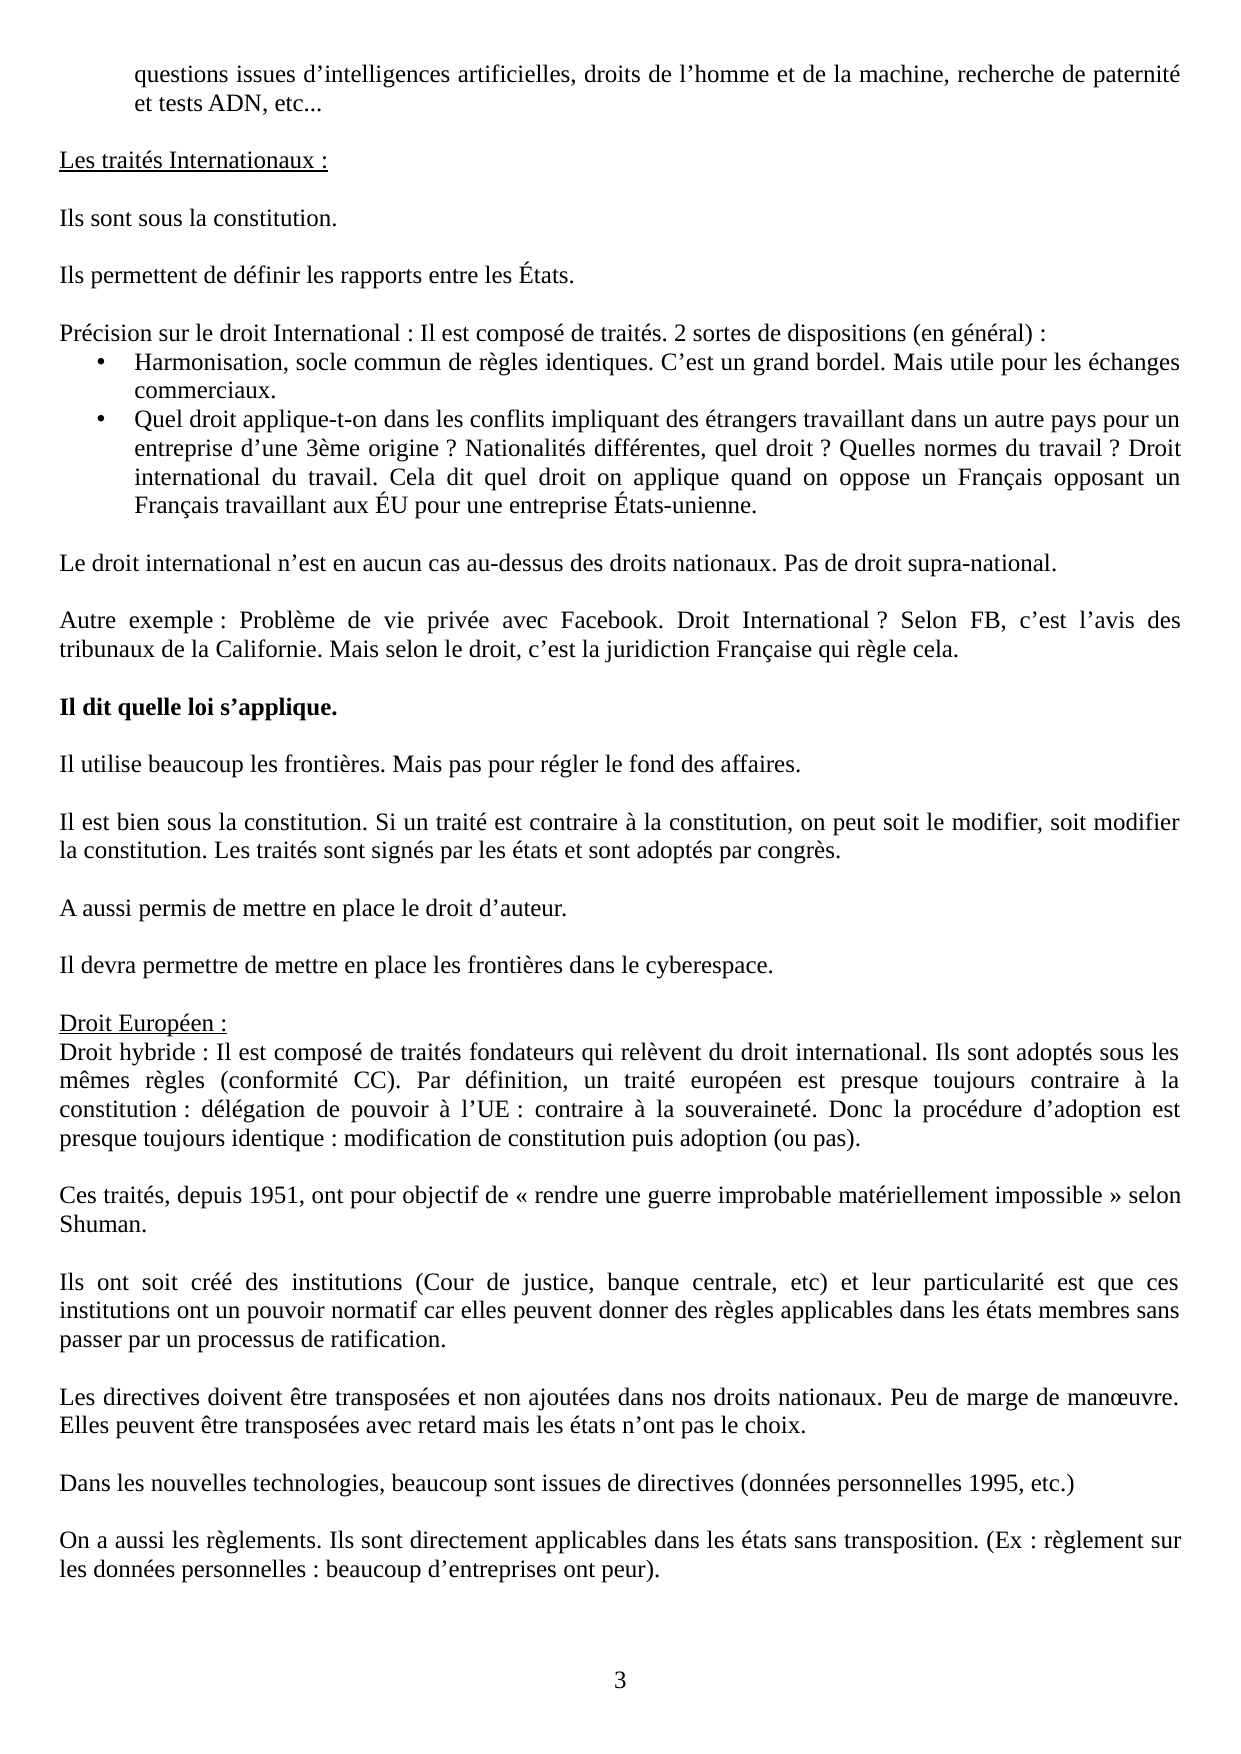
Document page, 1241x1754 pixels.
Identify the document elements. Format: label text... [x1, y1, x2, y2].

text Les directives doivent être transposées et non ajoutées dans nos droits nationaux. Peu de marge de manœuvre. Elles peuvent être transposées avec retard mais les états n’ont pas le choix. [59, 1382, 1181, 1439]
text Ces traités, depuis 1951, ont pour objectif de « rendre une guerre improbable matériellement impossible » selon Shuman. [59, 1180, 1181, 1238]
text Il dit quelle loi s’applique. [59, 692, 1181, 720]
text Autre exemple : Problème de vie privée avec Facebook. Droit International ? Selon FB, c’est l’avis des tribunaux de la Californie. Mais selon le droit, c’est la juridiction Française qui règle cela. [59, 605, 1181, 663]
text Il devra permettre de mettre en place les frontières dans le cyberespace. [59, 950, 1181, 979]
list Harmonisation, socle commun de règles identiques. C’est un grand bordel. Mais utile pour les échanges commerciaux. [97, 347, 1181, 404]
text Ils sont sous la constitution. [59, 203, 1181, 232]
text Droit hybride : Il est composé de traités fondateurs qui relèvent du droit international. Ils sont adoptés sous les mêmes règles (conformité CC). Par définition, un traité européen est presque toujours contraire à la constitution : délégation de pouvoir à l’UE : contraire à la souveraineté. Donc la procédure d’adoption est presque toujours identique : modification de constitution puis adoption (ou pas). [59, 1037, 1181, 1152]
text Droit Européen : [59, 1008, 1181, 1037]
text Précision sur le droit International : Il est composé de traités. 2 sortes de dispositions (en général) : [59, 318, 1181, 347]
text Les traités Internationaux : [59, 145, 1181, 174]
text Il utilise beaucoup les frontières. Mais pas pour régler le fond des affaires. [59, 749, 1181, 778]
text On a aussi les règlements. Ils sont directement applicables dans les états sans transposition. (Ex : règlement sur les données personnelles : beaucoup d’entreprises ont peur). [59, 1525, 1181, 1583]
text A aussi permis de mettre en place le droit d’auteur. [59, 893, 1181, 922]
text Dans les nouvelles technologies, beaucoup sont issues de directives (données personnelles 1995, etc.) [59, 1468, 1181, 1497]
text Ils ont soit créé des institutions (Cour de justice, banque centrale, etc) et leur particularité est que ces institutions ont un pouvoir normatif car elles peuvent donner des règles applicables dans les états membres sans passer par un processus de ratification. [59, 1267, 1181, 1353]
text Le droit international n’est en aucun cas au-dessus des droits nationaux. Pas de droit supra-national. [59, 548, 1181, 577]
list Quel droit applique-t-on dans les conflits impliquant des étrangers travaillant dans un autre pays pour un entreprise d’une 3ème origine ? Nationalités différentes, quel droit ? Quelles normes du travail ? Droit international du travail. Cela dit quel droit on applique quand on oppose un Français opposant un Français travaillant aux ÉU pour une entreprise États-unienne. [97, 404, 1181, 519]
list questions issues d’intelligences artificielles, droits de l’homme et de la machine, recherche de paternité et tests ADN, etc... [97, 59, 1181, 117]
text Il est bien sous la constitution. Si un traité est contraire à la constitution, on peut soit le modifier, soit modifier la constitution. Les traités sont signés par les états et sont adoptés par congrès. [59, 807, 1181, 864]
text Ils permettent de définir les rapports entre les États. [59, 260, 1181, 289]
